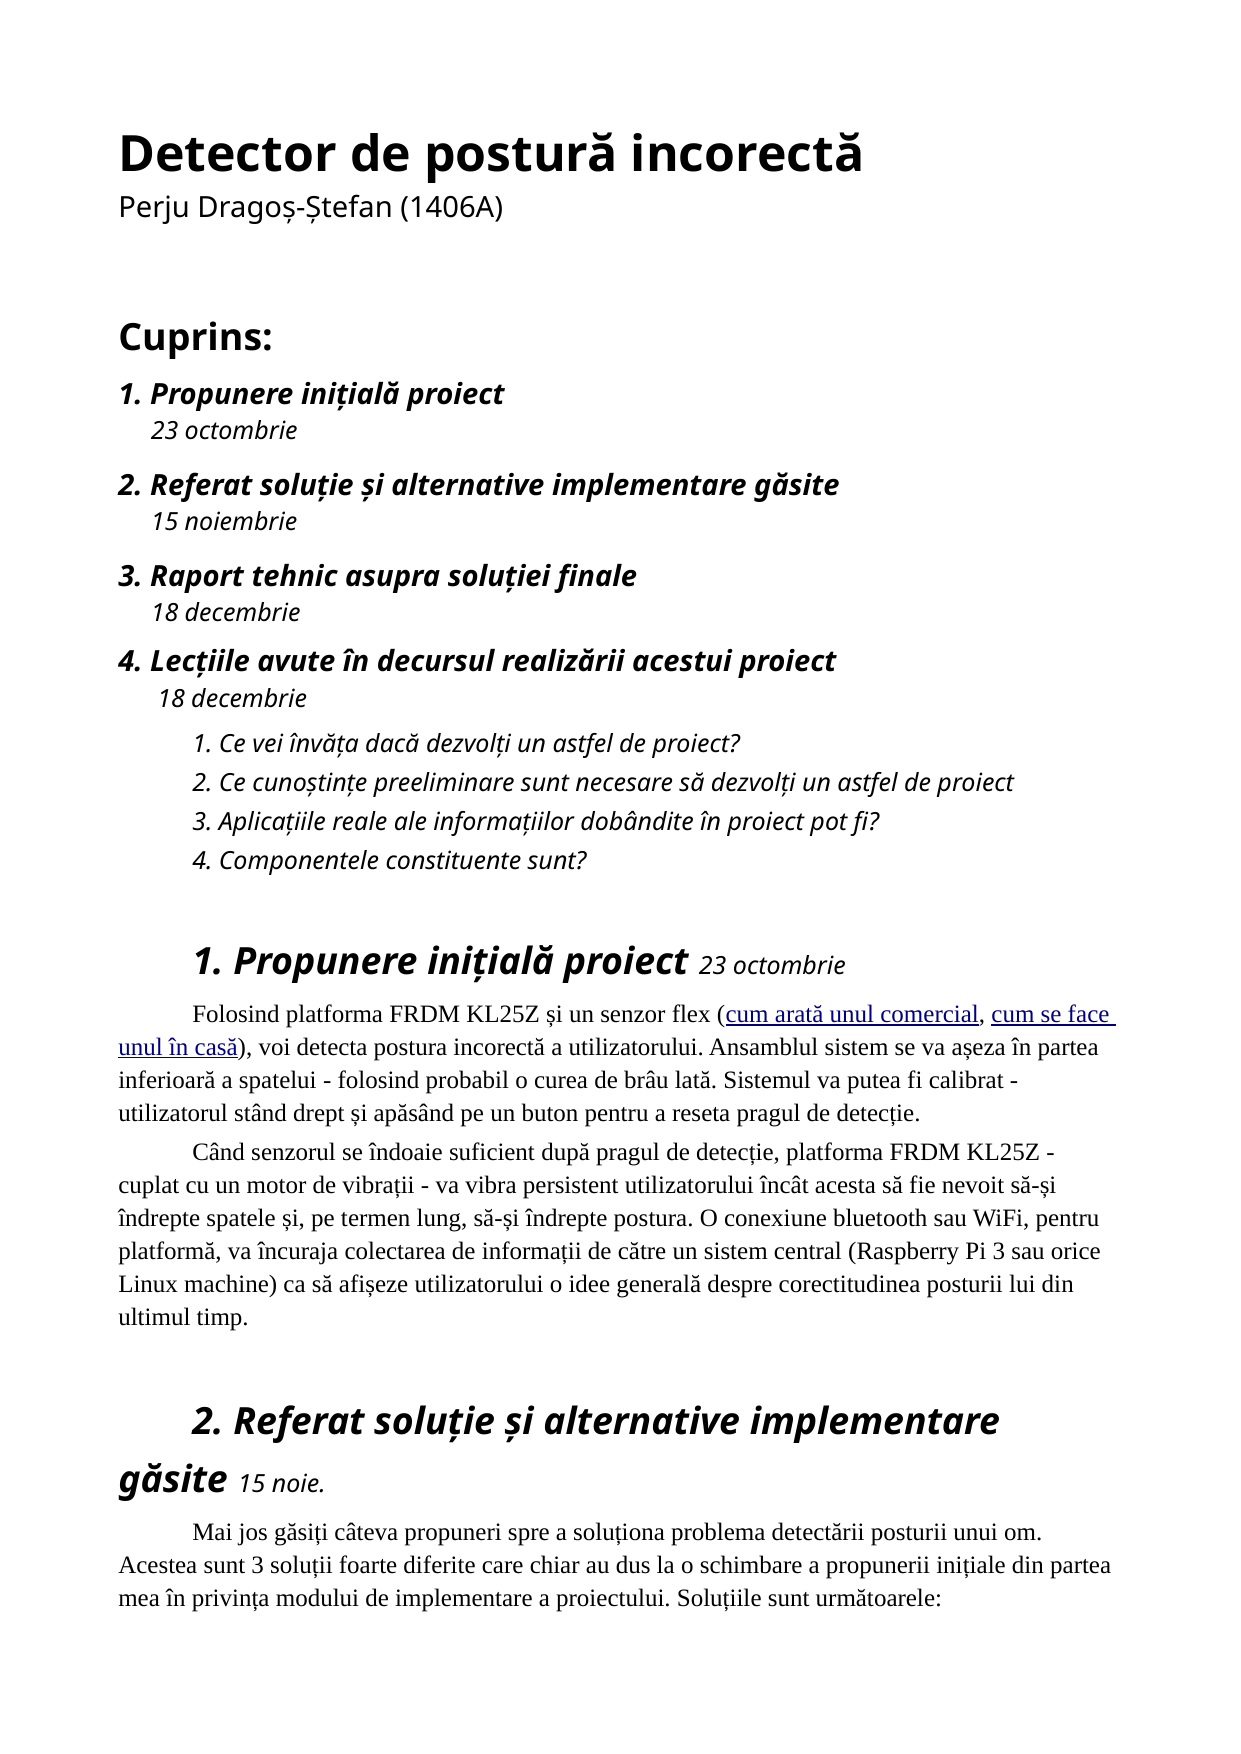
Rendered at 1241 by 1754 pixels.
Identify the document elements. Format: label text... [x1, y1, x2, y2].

text 18 decembrie [118, 594, 1122, 629]
text 2. Referat soluție și alternative implementare găsite [118, 464, 1122, 504]
text Mai jos găsiți câteva propuneri spre a soluționa problema detectării posturii unui om. Acestea sunt 3 soluții foarte diferite care chiar au dus la o schimbare a propunerii inițiale din partea mea în privința modului de implementare a proiectului. Soluțiile sunt următoarele: [118, 1517, 1122, 1612]
text 23 octombrie [118, 413, 1122, 447]
text 18 decembrie [118, 680, 1122, 714]
text 2. Ce cunoștințe preeliminare sunt necesare să dezvolți un astfel de proiect [118, 765, 1122, 799]
text Detector de postură incorectă [118, 118, 1122, 186]
text 15 noiembrie [118, 504, 1122, 538]
text Folosind platforma FRDM KL25Z și un senzor flex (cum arată unul comercial, cum se face unul în casă), voi detecta postura incorectă a utilizatorului. Ansamblul sistem se va așeza în partea inferioară a spatelui - folosind probabil o curea de brâu lată. Sistemul va putea fi calibrat - utilizatorul stând drept și apăsând pe un buton pentru a reseta pragul de detecție. [118, 999, 1122, 1127]
text 3. Aplicațiile reale ale informațiilor dobândite în proiect pot fi? [118, 804, 1122, 838]
text 3. Raport tehnic asupra soluției finale [118, 555, 1122, 594]
text 1. Propunere inițială proiect 23 octombrie [118, 934, 1122, 985]
text Cuprins: [118, 310, 1122, 361]
text 1. Ce vei învăța dacă dezvolți un astfel de proiect? [118, 726, 1122, 759]
text 2. Referat soluție și alternative implementare găsite 15 noie. [118, 1394, 1122, 1504]
text 4. Lecțiile avute în decursul realizării acestui proiect [118, 641, 1122, 680]
text 1. Propunere inițială proiect [118, 373, 1122, 413]
text Când senzorul se îndoaie suficient după pragul de detecție, platforma FRDM KL25Z - cuplat cu un motor de vibrații - va vibra persistent utilizatorului încât acesta să fie nevoit să-și îndrepte spatele și, pe termen lung, să-și îndrepte postura. O conexiune bluetooth sau WiFi, pentru platformă, va încuraja colectarea de informații de către un sistem central (Raspberry Pi 3 sau orice Linux machine) ca să afișeze utilizatorului o idee generală despre corectitudinea posturii lui din ultimul timp. [118, 1137, 1122, 1331]
text Perju Dragoș-Ștefan (1406A) [118, 186, 1122, 226]
text 4. Componentele constituente sunt? [118, 843, 1122, 877]
